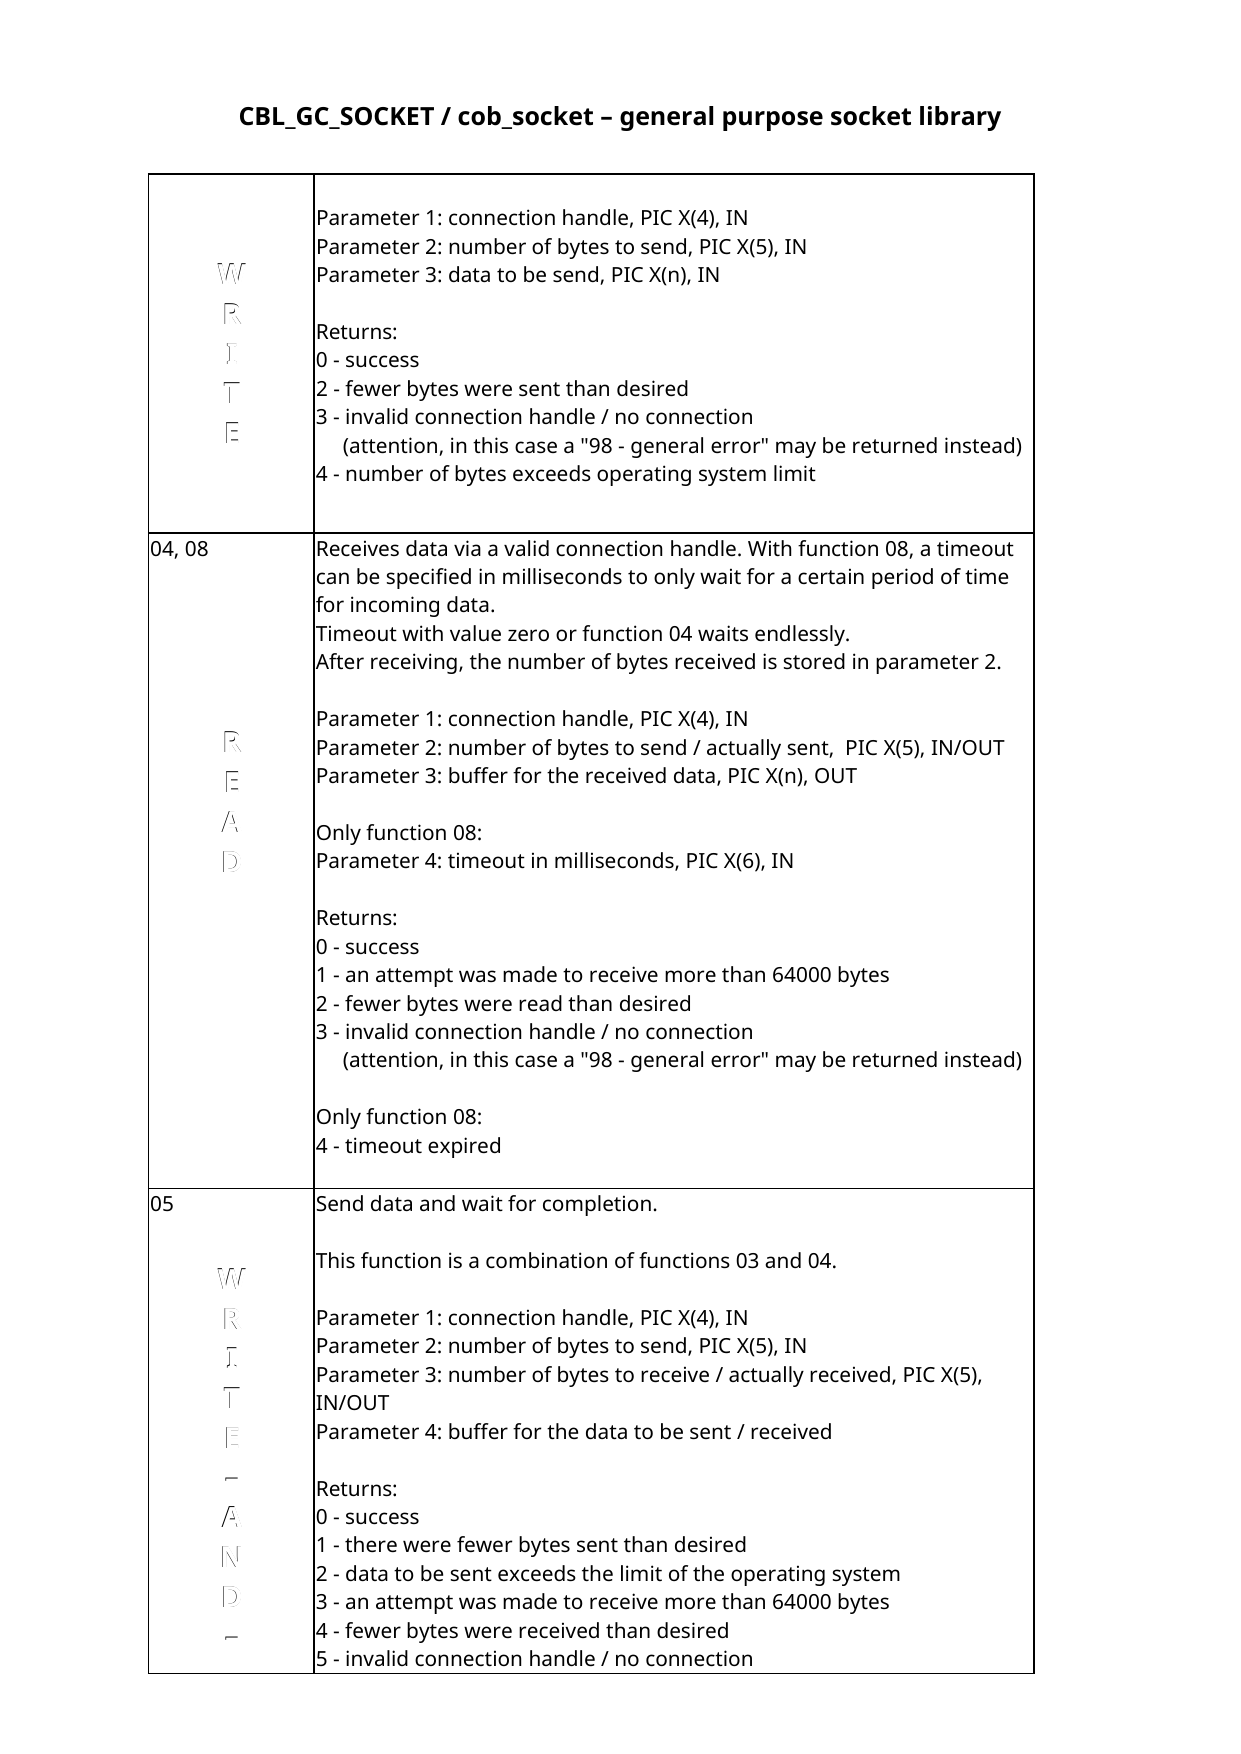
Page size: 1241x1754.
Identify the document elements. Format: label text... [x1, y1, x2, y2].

table_cell Send data and wait for completion. This function is a combination of functions 03 and 04. Parameter 1: connection handle, PIC X(4), IN Parameter 2: number of bytes to send, PIC X(5), IN Parameter 3: number of bytes to receive / actually received, PIC X(5), IN/OUT Parameter 4: buffer for the data to be sent / received Returns: 0 - success 1 - there were fewer bytes sent than desired 2 - data to be sent exceeds the limit of the operating system 3 - an attempt was made to receive more than 64000 bytes 4 - fewer bytes were received than desired 5 - invalid connection handle / no connection [315, 1189, 1033, 1673]
table_cell 05 [149, 1189, 313, 1218]
table_cell W R I T E – A N D – [149, 1218, 313, 1673]
table_cell W R I T E [149, 175, 313, 532]
table_cell 04, 08 [149, 534, 313, 562]
table_cell Parameter 1: connection handle, PIC X(4), IN Parameter 2: number of bytes to send, PIC X(5), IN Parameter 3: data to be send, PIC X(n), IN Returns: 0 - success 2 - fewer bytes were sent than desired 3 - invalid connection handle / no connection (attention, in this case a "98 - general error" may be returned instead) 4 - number of bytes exceeds operating system limit [315, 175, 1033, 532]
table_cell Receives data via a valid connection handle. With function 08, a timeout can be specified in milliseconds to only wait for a certain period of time for incoming data. Timeout with value zero or function 04 waits endlessly. After receiving, the number of bytes received is stored in parameter 2. Parameter 1: connection handle, PIC X(4), IN Parameter 2: number of bytes to send / actually sent, PIC X(5), IN/OUT Parameter 3: buffer for the received data, PIC X(n), OUT Only function 08: Parameter 4: timeout in milliseconds, PIC X(6), IN Returns: 0 - success 1 - an attempt was made to receive more than 64000 bytes 2 - fewer bytes were read than desired 3 - invalid connection handle / no connection (attention, in this case a "98 - general error" may be returned instead) Only function 08: 4 - timeout expired [315, 534, 1033, 1188]
table_cell R E A D [149, 562, 313, 1188]
